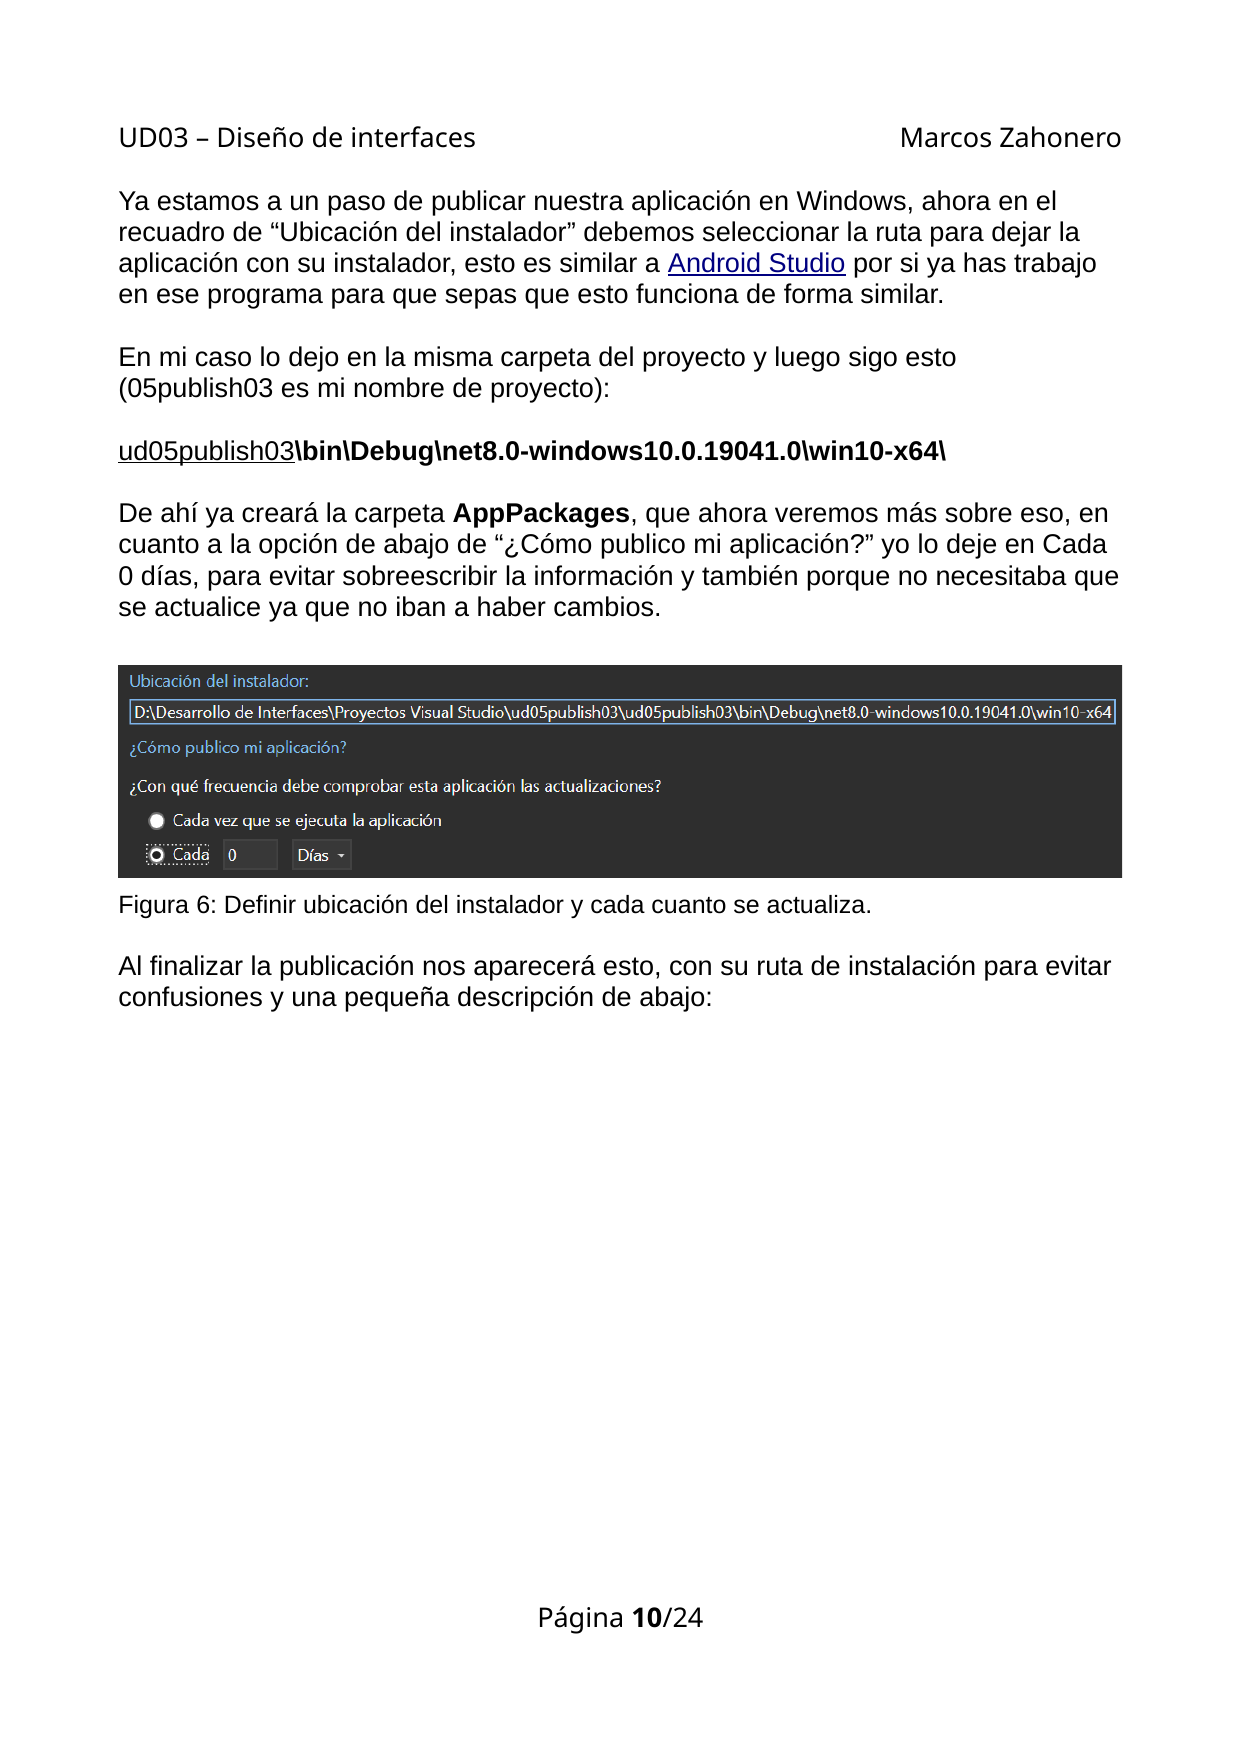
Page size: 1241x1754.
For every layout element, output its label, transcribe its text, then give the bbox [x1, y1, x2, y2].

text ud05publish03\bin\Debug\net8.0-windows10.0.19041.0\win10-x64\ [118, 434, 1122, 466]
text Figura 6: Definir ubicación del instalador y cada cuanto se actualiza. [118, 878, 1122, 919]
text Ya estamos a un paso de publicar nuestra aplicación en Windows, ahora en el recuadro de “Ubicación del instalador” debemos seleccionar la ruta para dejar la aplicación con su instalador, esto es similar a Android Studio por si ya has trabajo en ese programa para que sepas que esto funciona de forma similar. [118, 184, 1122, 309]
text Al finalizar la publicación nos aparecerá esto, con su ruta de instalación para evitar confusiones y una pequeña descripción de abajo: [118, 950, 1122, 1013]
picture [118, 665, 1123, 878]
text (05publish03 es mi nombre de proyecto): [118, 372, 1122, 403]
text De ahí ya creará la carpeta AppPackages, que ahora veremos más sobre eso, en cuanto a la opción de abajo de “¿Cómo publico mi aplicación?” yo lo deje en Cada 0 días, para evitar sobreescribir la información y también porque no necesitaba que se actualice ya que no iban a haber cambios. [118, 497, 1122, 622]
text En mi caso lo dejo en la misma carpeta del proyecto y luego sigo esto [118, 341, 1122, 372]
